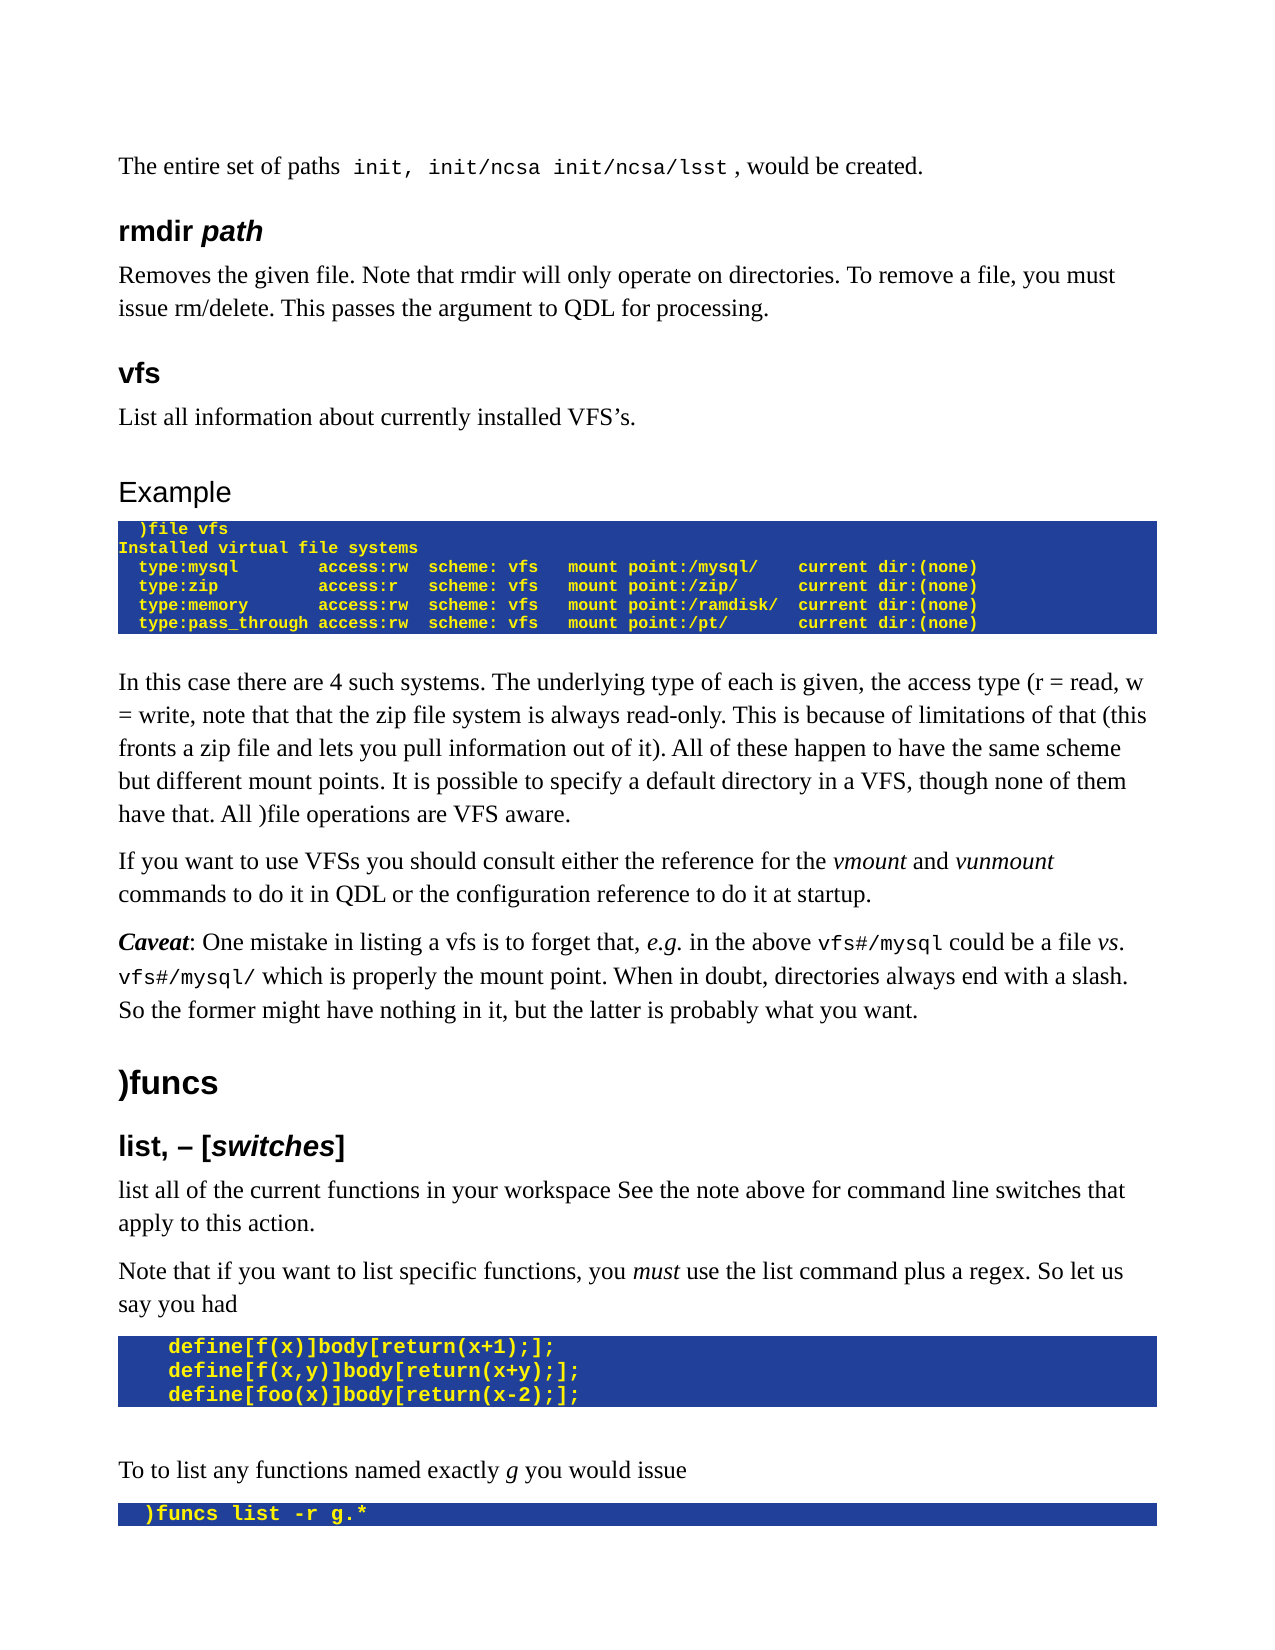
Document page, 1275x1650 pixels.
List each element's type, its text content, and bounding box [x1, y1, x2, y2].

text type:mysql access:rw scheme: vfs mount point:/mysql/ current dir:(none) [1068, 558, 1157, 577]
text Note that if you want to list specific functions, you must use the list command plus a regex. So let us say you had [118, 1256, 1157, 1318]
text In this case there are 4 such systems. The underlying type of each is given, the access type (r = read, w = write, note that that the zip file system is always read-only. This is because of limitations of that (this fronts a zip file and lets you pull information out of it). All of these happen to have the same scheme but different mount points. It is possible to specify a default directory in a VFS, though none of them have that. All )file operations are VFS aware. [118, 634, 1157, 828]
text type:zip access:r scheme: vfs mount point:/zip/ current dir:(none) [1068, 577, 1157, 596]
text Installed virtual file systems [118, 539, 1157, 558]
subtitle Example [118, 474, 1157, 508]
text Caveat: One mistake in listing a vfs is to forget that, e.g. in the above vfs#/mysql could be a file vs. vfs#/mysql/ which is properly the mount point. When in doubt, directories always end with a slash. So the former might have nothing in it, but the latter is probably what you want. [118, 927, 1157, 1023]
text define[f(x,y)]body[return(x+y);]; [618, 1360, 1157, 1384]
text type:pass_through access:rw scheme: vfs mount point:/pt/ current dir:(none) [988, 615, 1157, 634]
text Removes the given file. Note that rmdir will only operate on directories. To remove a file, you must issue rm/delete. This passes the argument to QDL for processing. [118, 261, 1157, 322]
subtitle list, – [switches] [118, 1129, 1157, 1163]
text The entire set of paths init, init/ncsa init/ncsa/lsst , would be created. [118, 118, 1157, 181]
text define[f(x)]body[return(x+1);]; [556, 1336, 1157, 1360]
text type:memory access:rw scheme: vfs mount point:/ramdisk/ current dir:(none) [1068, 596, 1157, 615]
text )funcs list -r g.* [368, 1503, 1157, 1526]
text )file vfs [228, 521, 1157, 539]
subtitle )funcs [118, 1063, 1157, 1102]
text To to list any functions named exactly g you would issue [118, 1455, 1157, 1484]
text List all information about currently installed VFS’s. [118, 402, 1157, 431]
text If you want to use VFSs you should consult either the reference for the vmount and vunmount commands to do it in QDL or the configuration reference to do it at startup. [118, 846, 1157, 908]
subtitle rmdir path [118, 214, 1157, 248]
text list all of the current functions in your workspace See the note above for command line switches that apply to this action. [118, 1175, 1157, 1237]
subtitle vfs [118, 356, 1157, 389]
text define[foo(x)]body[return(x-2);]; [581, 1384, 1157, 1407]
